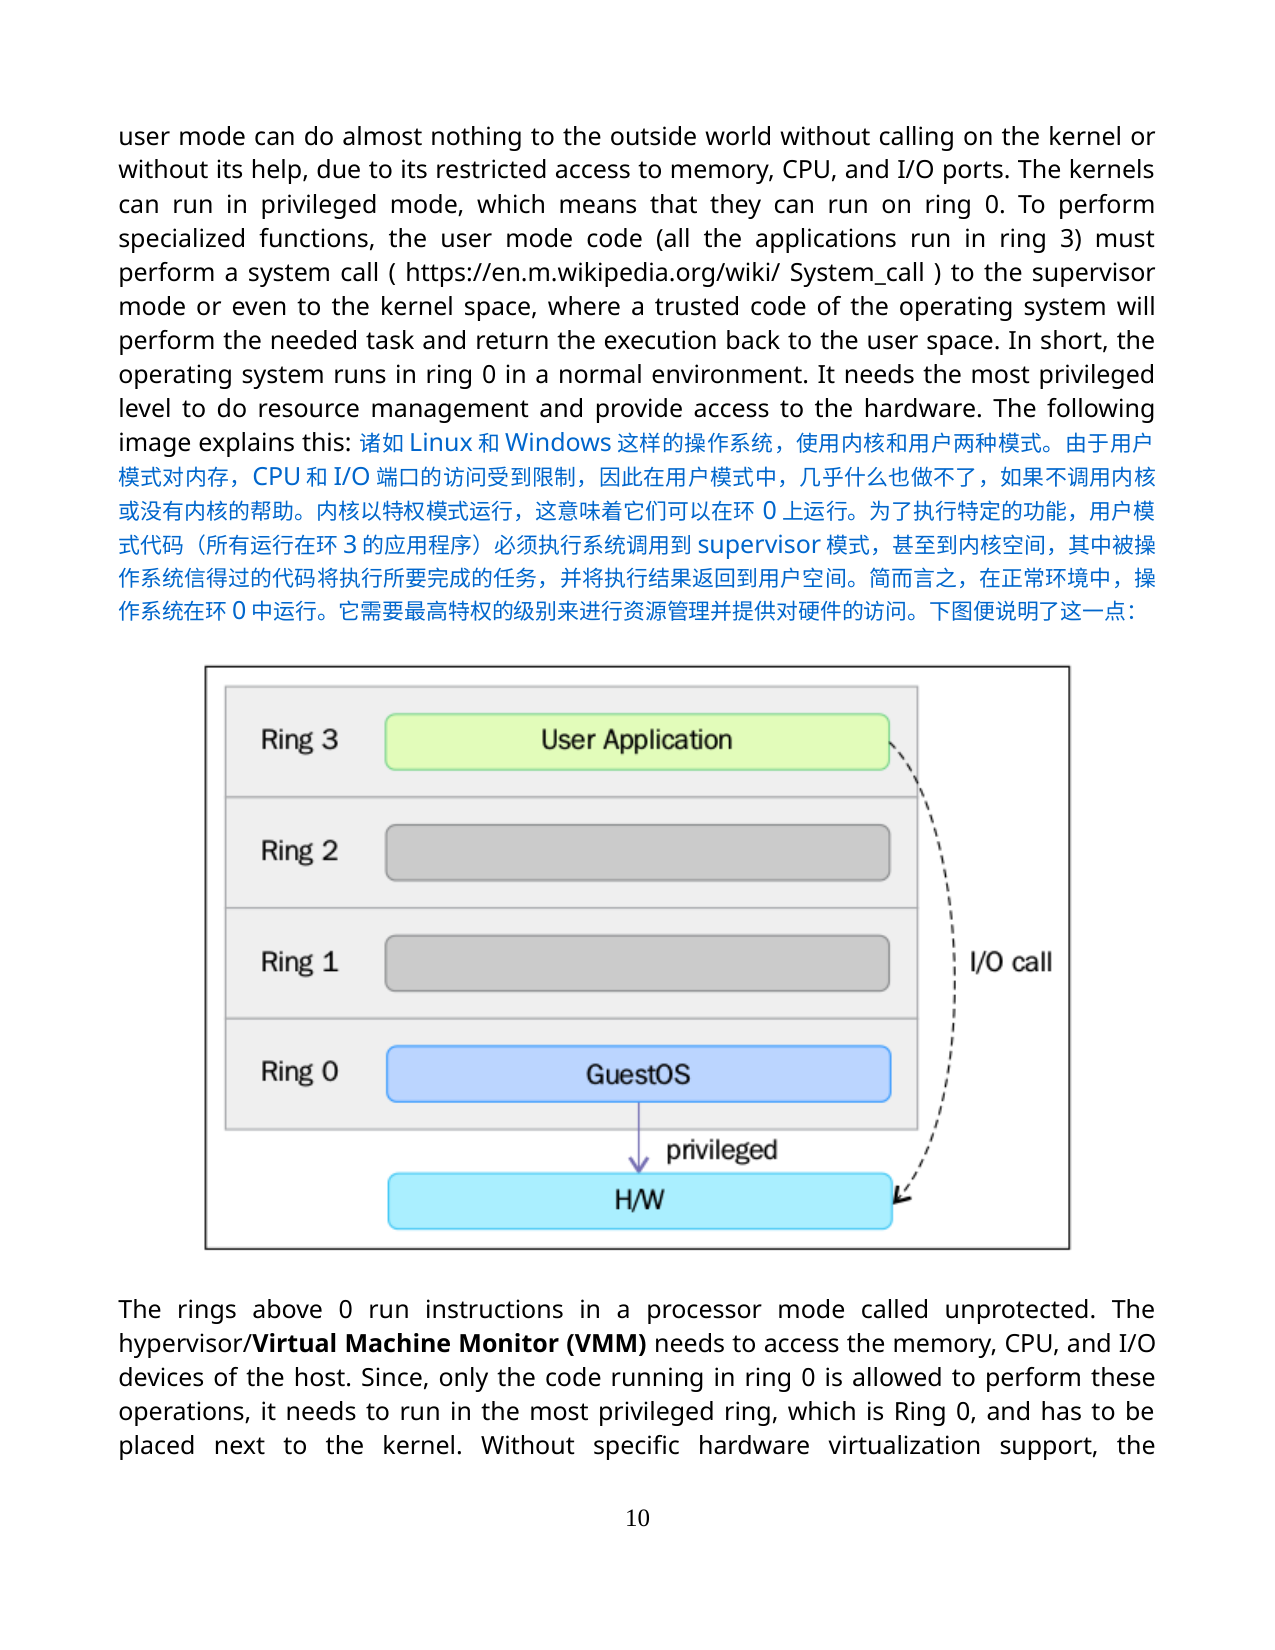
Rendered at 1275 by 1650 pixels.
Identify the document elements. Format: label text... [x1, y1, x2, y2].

picture [197, 660, 1078, 1258]
text The rings above 0 run instructions in a processor mode called unprotected. The hypervisor/Virtual Machine Monitor (VMM) needs to access the memory, CPU, and I/O devices of the host. Since, only the code running in ring 0 is allowed to perform these operations, it needs to run in the most privileged ring, which is Ring 0, and has to be placed next to the kernel. Without specific hardware virtualization support, the hypervisor or VMM runs in ring 0; this basically blocks the virtual machine's operating system in ring-0. So the VM's operating system has to reside in Ring 1. An operating system installed in a VM is also expected to access all the resources as it's unaware of the virtualization layer; to achieve this, it has to run in Ring 0 similar to the VMM. Due to the fact that only one kernel can run in Ring 0 at a time, the guest operating systems have to run in another ring with fewer privileges or have to be modified to run in user mode. 高于0的环是在非保护状态的处理器模式下运行指令。hypervisor/VMM需要访问主机的内存，CPU和I/O设备。由于这些操作只有在环0中运行的代码中才能被允许执行，所以它需要在最高特权的环(即环0)中运行，并且必须放置在内核旁边。如果没有特定的硬件虚拟化支持，虚拟机hypervisor或VMM运行在环0中，这基本上阻止了虚拟机操作系统驻留在环0中。因此，VM的操作系统必须驻留在环1中。安装在VM中的操作系统也可以访问所有资源，因为它并不知道虚拟化层;为了实现这一点，它必须类似于VMM在环0中得以运行。基于每次只有一个内核可以在环0中运行的事实，客户机操作系统必须在具有特权级较低的另一个环中运行，或者必须被修改从而可以在用户模式下得以运行。 [118, 1292, 1157, 1462]
text user mode can do almost nothing to the outside world without calling on the kernel or without its help, due to its restricted access to memory, CPU, and I/O ports. The kernels can run in privileged mode, which means that they can run on ring 0. To perform specialized functions, the user mode code (all the applications run in ring 3) must perform a system call ( https://en.m.wikipedia.org/wiki/ System_call ) to the supervisor mode or even to the kernel space, where a trusted code of the operating system will perform the needed task and return the execution back to the user space. In short, the operating system runs in ring 0 in a normal environment. It needs the most privileged level to do resource management and provide access to the hardware. The following image explains this: 诸如Linux和Windows这样的操作系统，使用内核和用户两种模式。由于用户模式对内存，CPU和I/O端口的访问受到限制，因此在用户模式中，几乎什么也做不了，如果不调用内核或没有内核的帮助。内核以特权模式运行，这意味着它们可以在环0上运行。为了执行特定的功能，用户模式代码（所有运行在环3的应用程序）必须执行系统调用到supervisor模式，甚至到内核空间，其中被操作系统信得过的代码将执行所要完成的任务，并将执行结果返回到用户空间。简而言之，在正常环境中，操作系统在环0中运行。它需要最高特权的级别来进行资源管理并提供对硬件的访问。下图便说明了这一点： [118, 118, 1157, 627]
